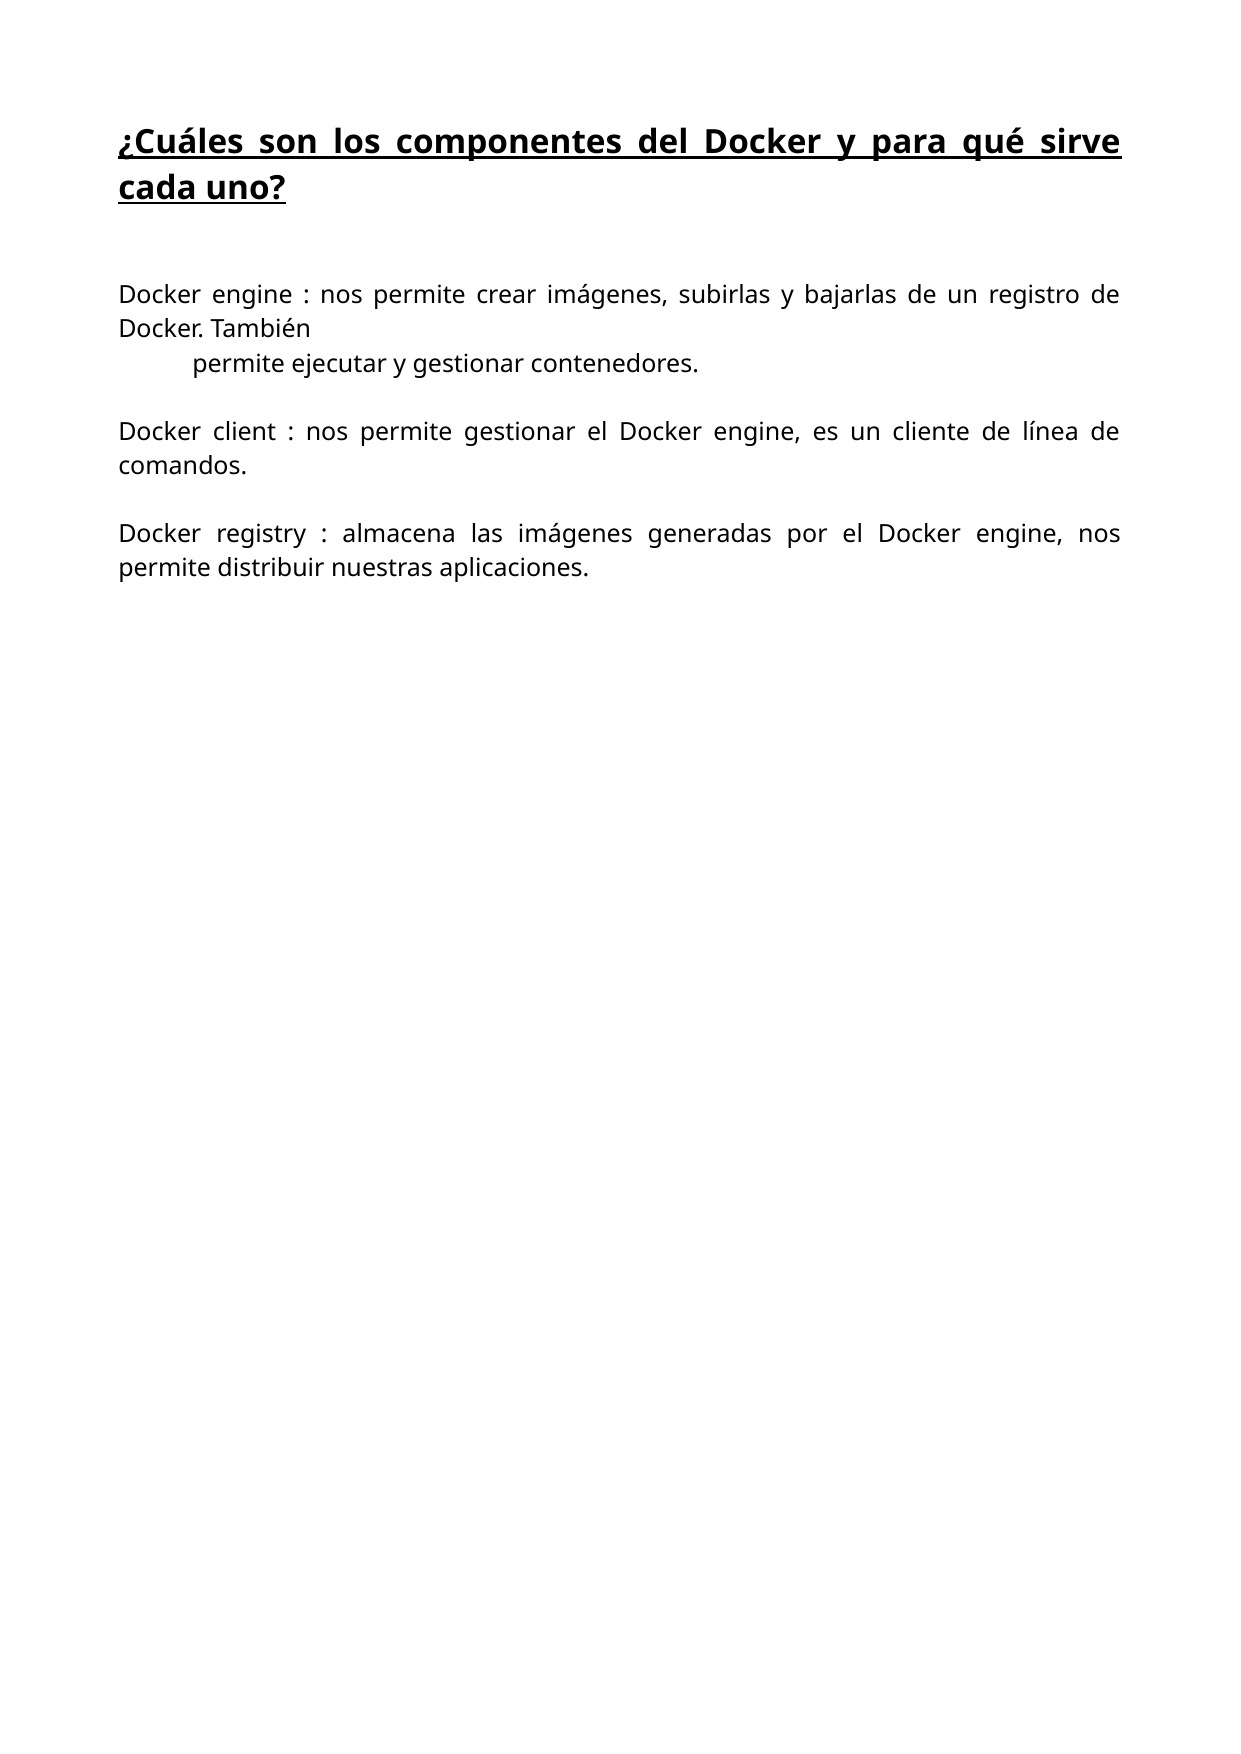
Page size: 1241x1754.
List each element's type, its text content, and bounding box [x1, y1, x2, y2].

text cada uno? [118, 159, 1122, 209]
text ¿Cuáles son los componentes del Docker y para qué sirve [118, 118, 1122, 156]
text Docker engine : nos permite crear imágenes, subirlas y bajarlas de un registro de Docker. También [118, 277, 1122, 345]
text permite ejecutar y gestionar contenedores. [118, 345, 1122, 379]
text Docker client : nos permite gestionar el Docker engine, es un cliente de línea de comandos. [118, 413, 1122, 481]
text Docker registry : almacena las imágenes generadas por el Docker engine, nos permite distribuir nuestras aplicaciones. [118, 516, 1122, 584]
